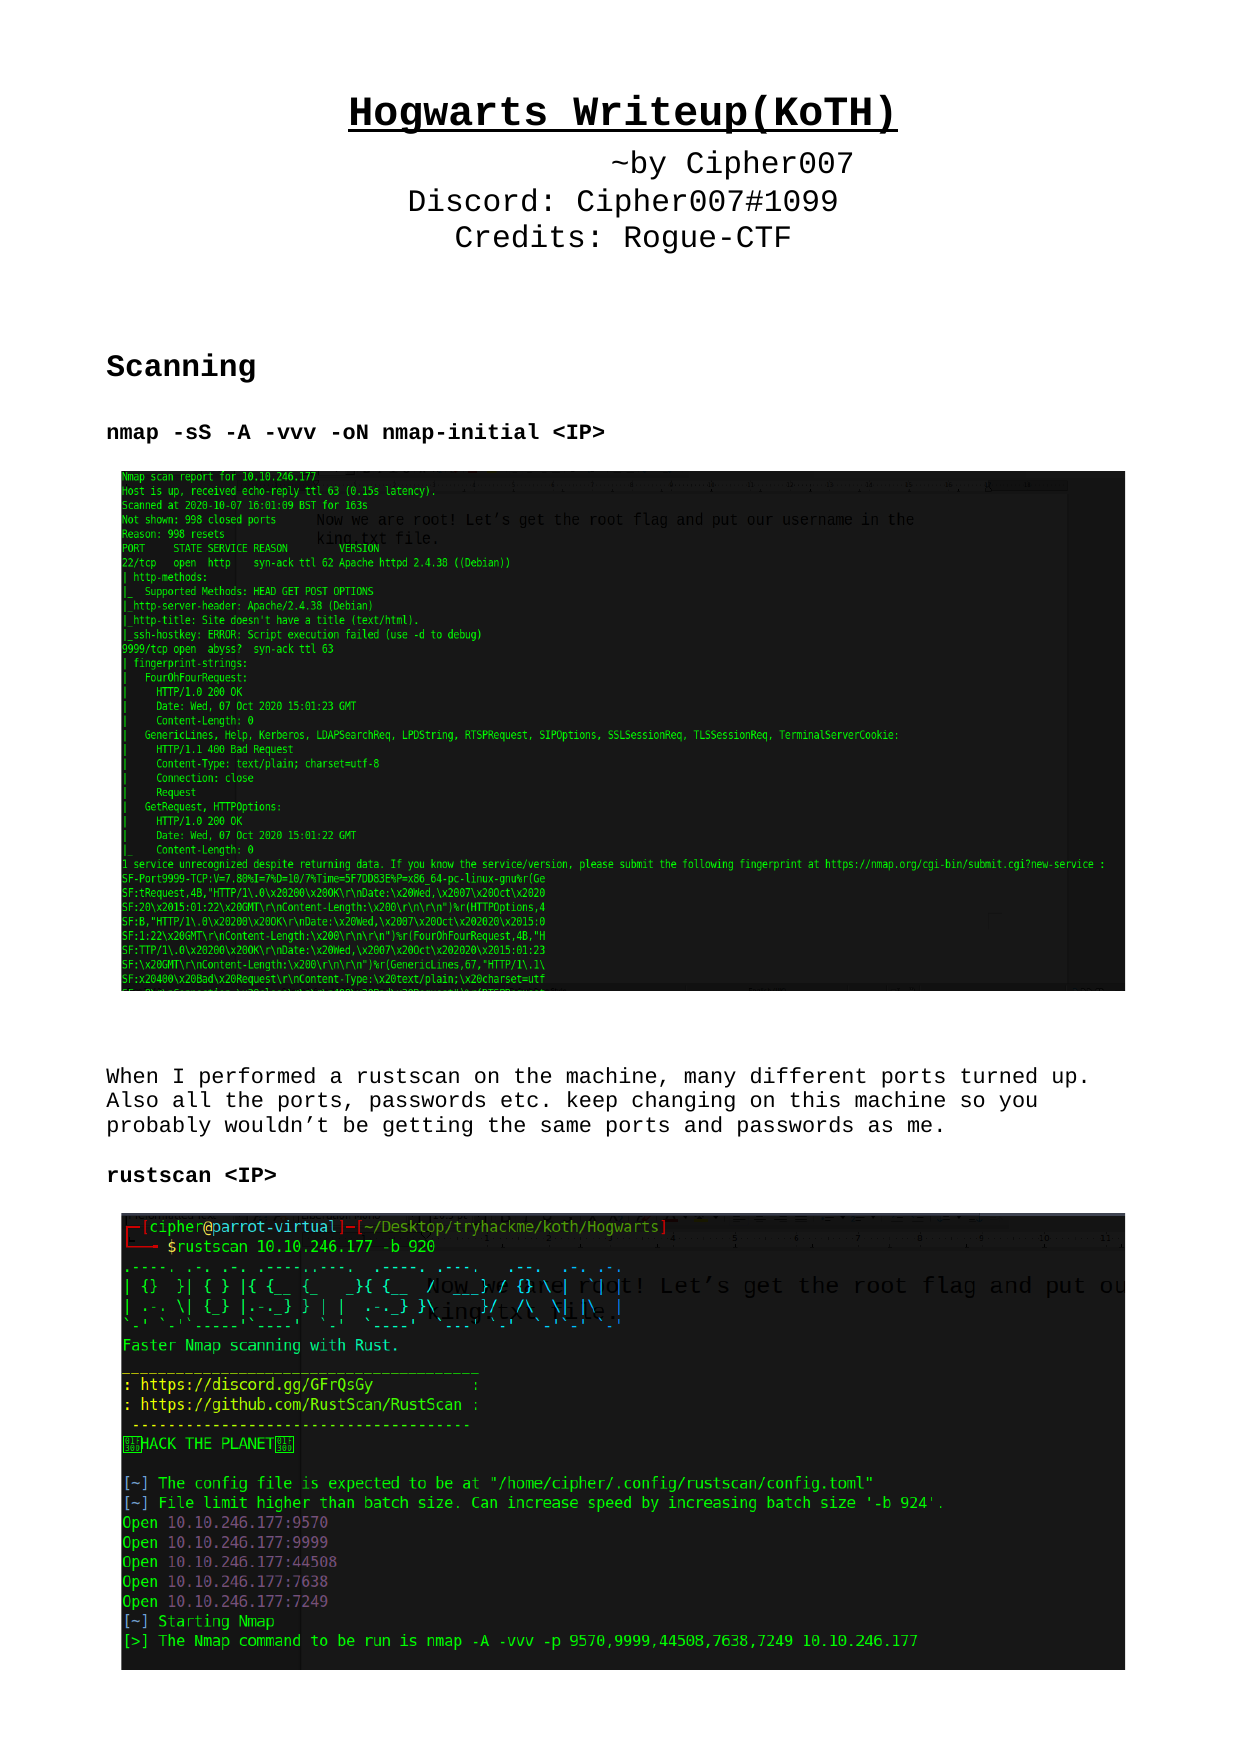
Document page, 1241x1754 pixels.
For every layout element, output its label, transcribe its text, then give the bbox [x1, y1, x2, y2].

text Scanning [106, 351, 1140, 386]
text rustscan <IP> [106, 1164, 1140, 1189]
text ~by Cipher007 [106, 138, 1140, 186]
text Hogwarts Writeup(KoTH) [106, 91, 1140, 138]
text When I performed a rustscan on the machine, many different ports turned up. Also all the ports, passwords etc. keep changing on this machine so you probably wouldn’t be getting the same ports and passwords as me. [106, 1065, 1140, 1139]
text nmap -sS -A -vvv -oN nmap-initial <IP> [106, 422, 1140, 446]
picture [121, 471, 1125, 991]
text Discord: Cipher007#1099 [106, 186, 1140, 221]
text Credits: Rogue-CTF [106, 221, 1140, 256]
picture [121, 1213, 1125, 1670]
